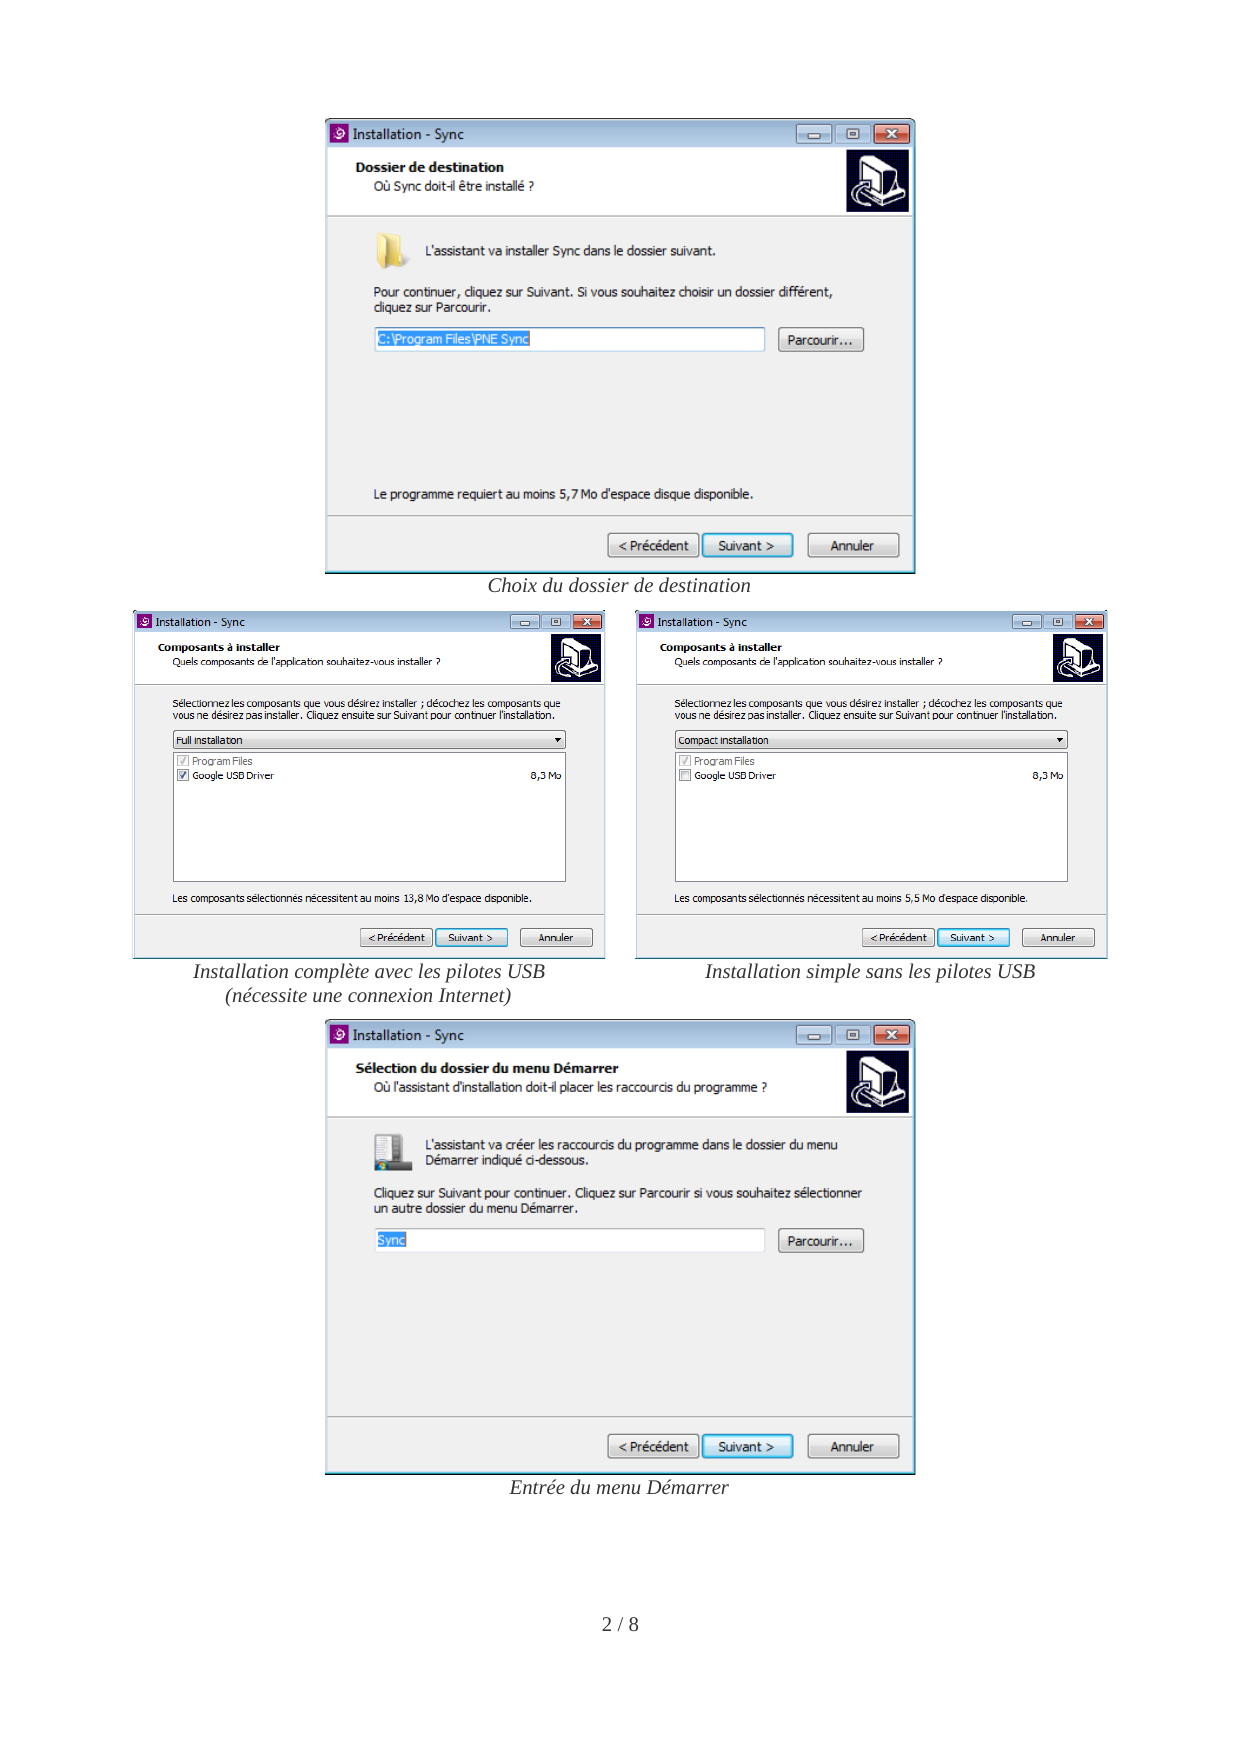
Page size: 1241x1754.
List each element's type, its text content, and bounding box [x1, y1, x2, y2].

picture [325, 1019, 916, 1475]
table_header Installation simple sans les pilotes USB [620, 610, 1122, 1020]
picture [325, 118, 916, 574]
picture [635, 610, 1108, 959]
text Entrée du menu Démarrer [118, 1032, 1122, 1499]
text Choix du dossier de destination [118, 118, 1122, 597]
table_header Installation complète avec les pilotes USB (nécessite une connexion Internet) [118, 610, 620, 1020]
picture [132, 610, 606, 959]
